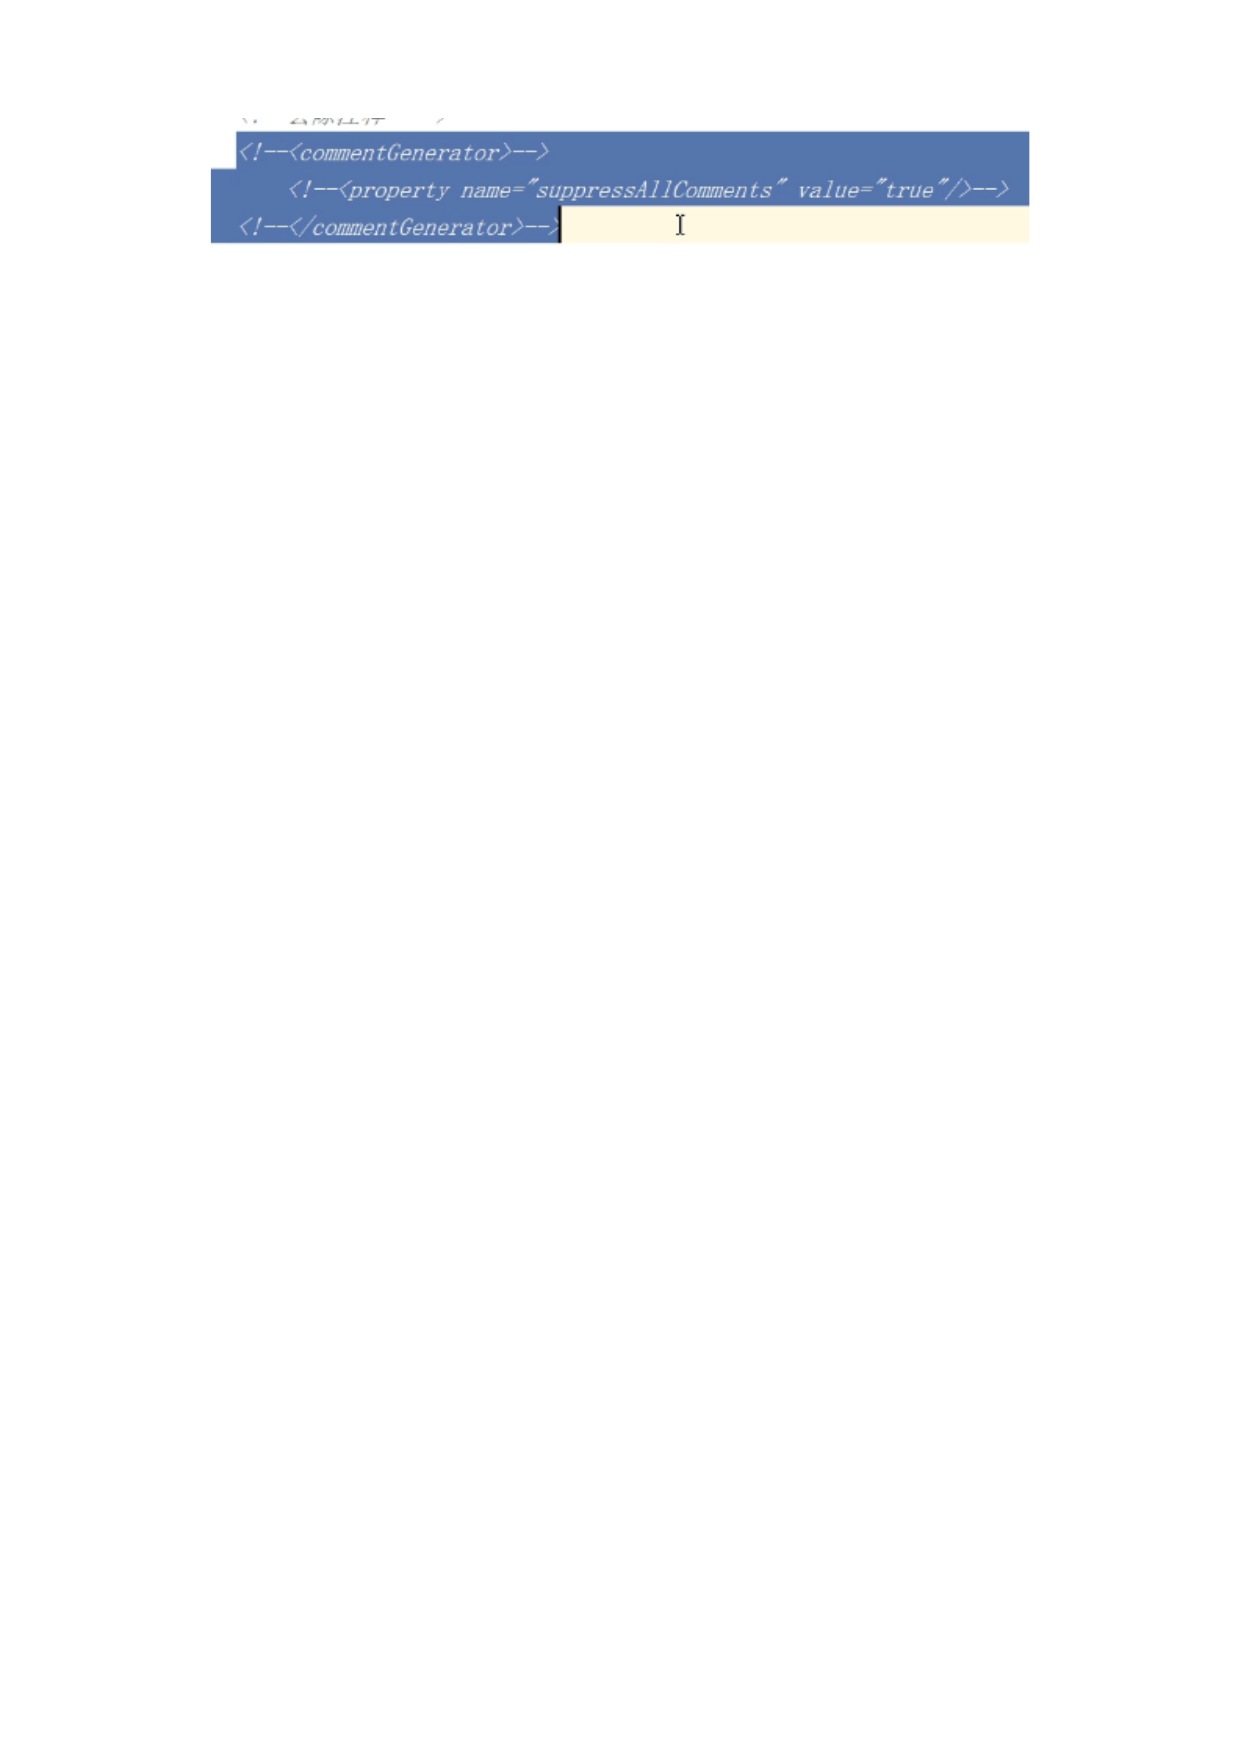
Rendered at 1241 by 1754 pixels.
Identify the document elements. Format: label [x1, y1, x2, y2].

picture [210, 118, 1030, 251]
